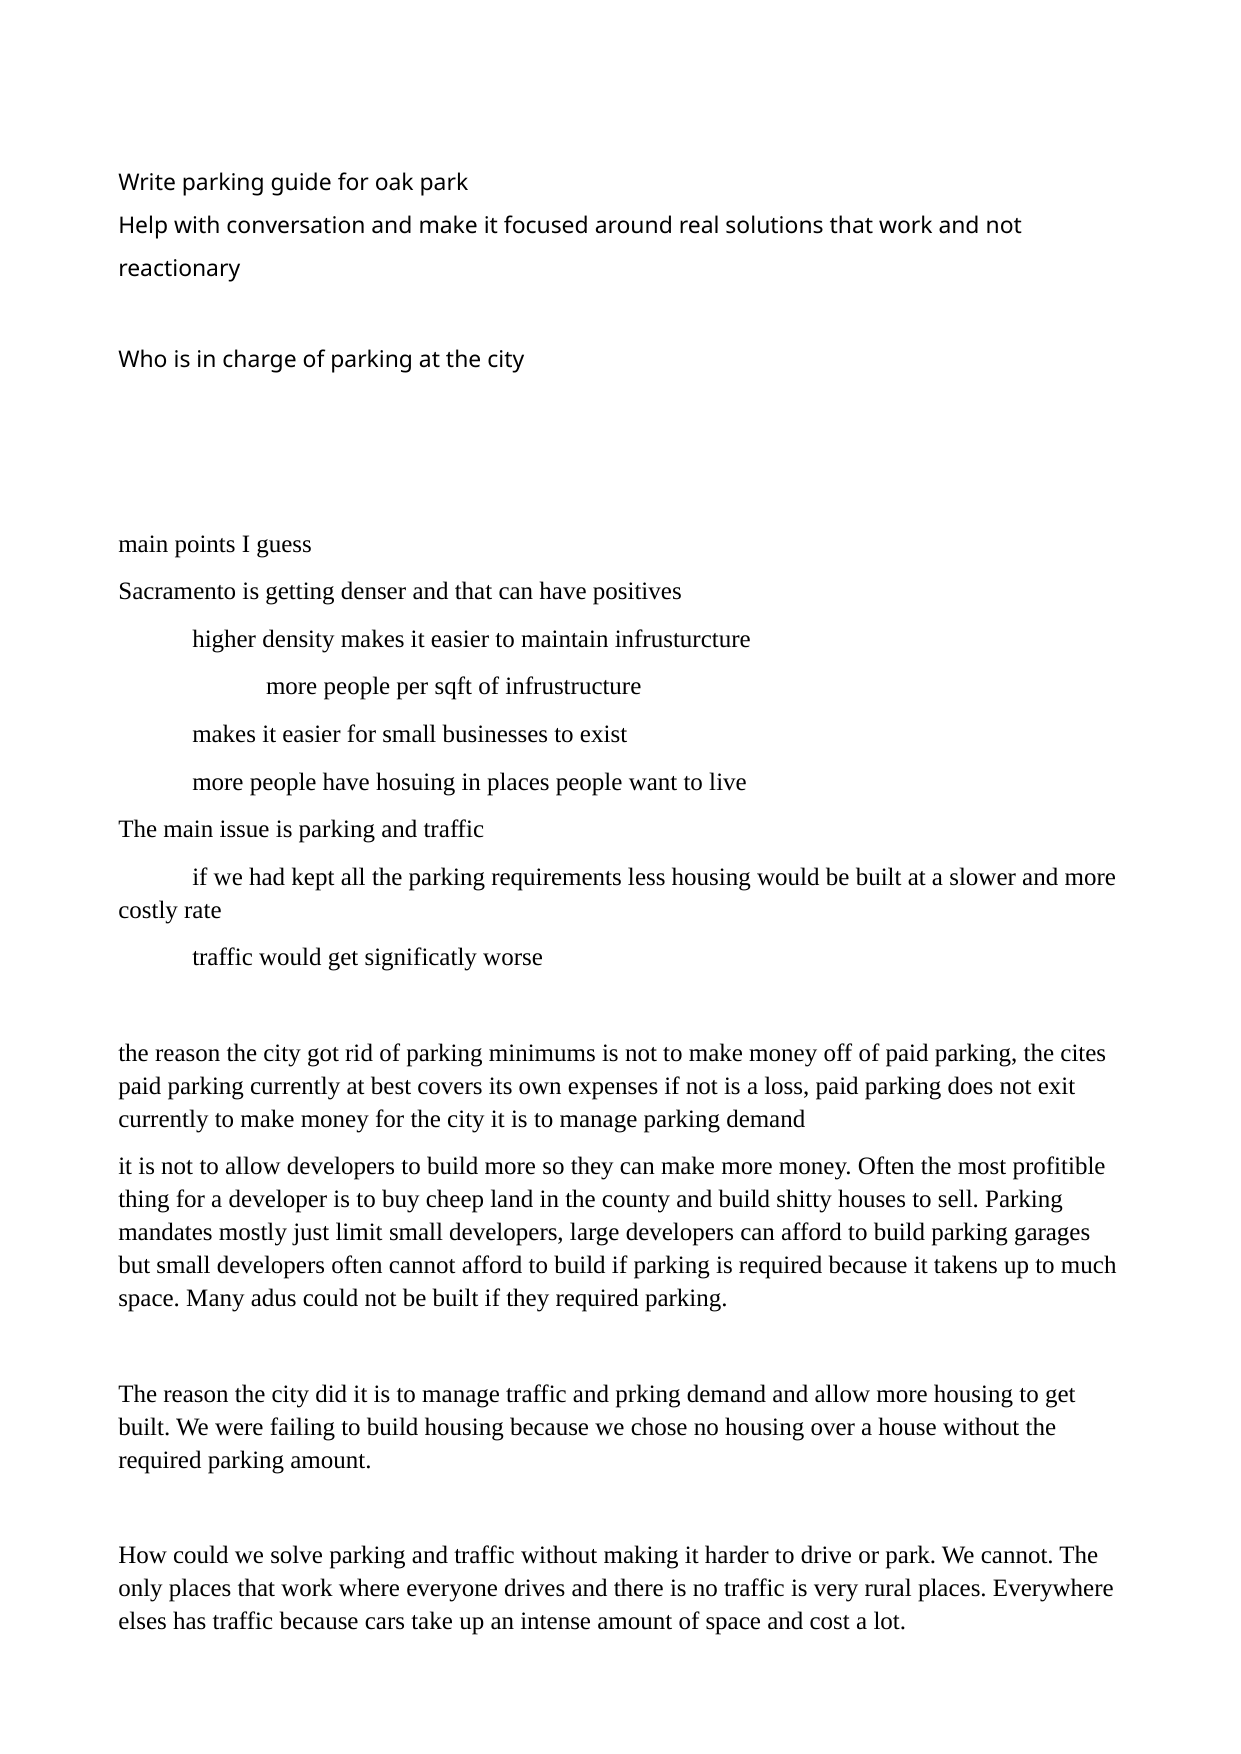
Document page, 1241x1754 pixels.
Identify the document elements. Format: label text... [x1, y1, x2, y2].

text main points I guess [118, 529, 1122, 557]
text makes it easier for small businesses to exist [118, 719, 1122, 748]
text more people have hosuing in places people want to live [118, 767, 1122, 795]
text Help with conversation and make it focused around real solutions that work and not reactionary [118, 209, 1122, 283]
text traffic would get significatly worse [118, 942, 1122, 971]
text Sacramento is getting denser and that can have positives [118, 576, 1122, 605]
text The reason the city did it is to manage traffic and prking demand and allow more housing to get built. We were failing to build housing because we chose no housing over a house without the required parking amount. [118, 1379, 1122, 1473]
text Who is in charge of parking at the city [118, 343, 1122, 374]
text the reason the city got rid of parking minimums is not to make money off of paid parking, the cites paid parking currently at best covers its own expenses if not is a loss, paid parking does not exit currently to make money for the city it is to manage parking demand [118, 1038, 1122, 1132]
text Write parking guide for oak park [118, 166, 1122, 197]
text if we had kept all the parking requirements less housing would be built at a slower and more costly rate [118, 862, 1122, 924]
text The main issue is parking and traffic [118, 814, 1122, 843]
text higher density makes it easier to maintain infrusturcture [118, 624, 1122, 653]
text more people per sqft of infrustructure [118, 671, 1122, 700]
text it is not to allow developers to build more so they can make more money. Often the most profitible thing for a developer is to buy cheep land in the county and build shitty houses to sell. Parking mandates mostly just limit small developers, large developers can afford to build parking garages but small developers often cannot afford to build if parking is required because it takens up to much space. Many adus could not be built if they required parking. [118, 1151, 1122, 1312]
text How could we solve parking and traffic without making it harder to drive or park. We cannot. The only places that work where everyone drives and there is no traffic is very rural places. Everywhere elses has traffic because cars take up an intense amount of space and cost a lot. [118, 1540, 1122, 1635]
